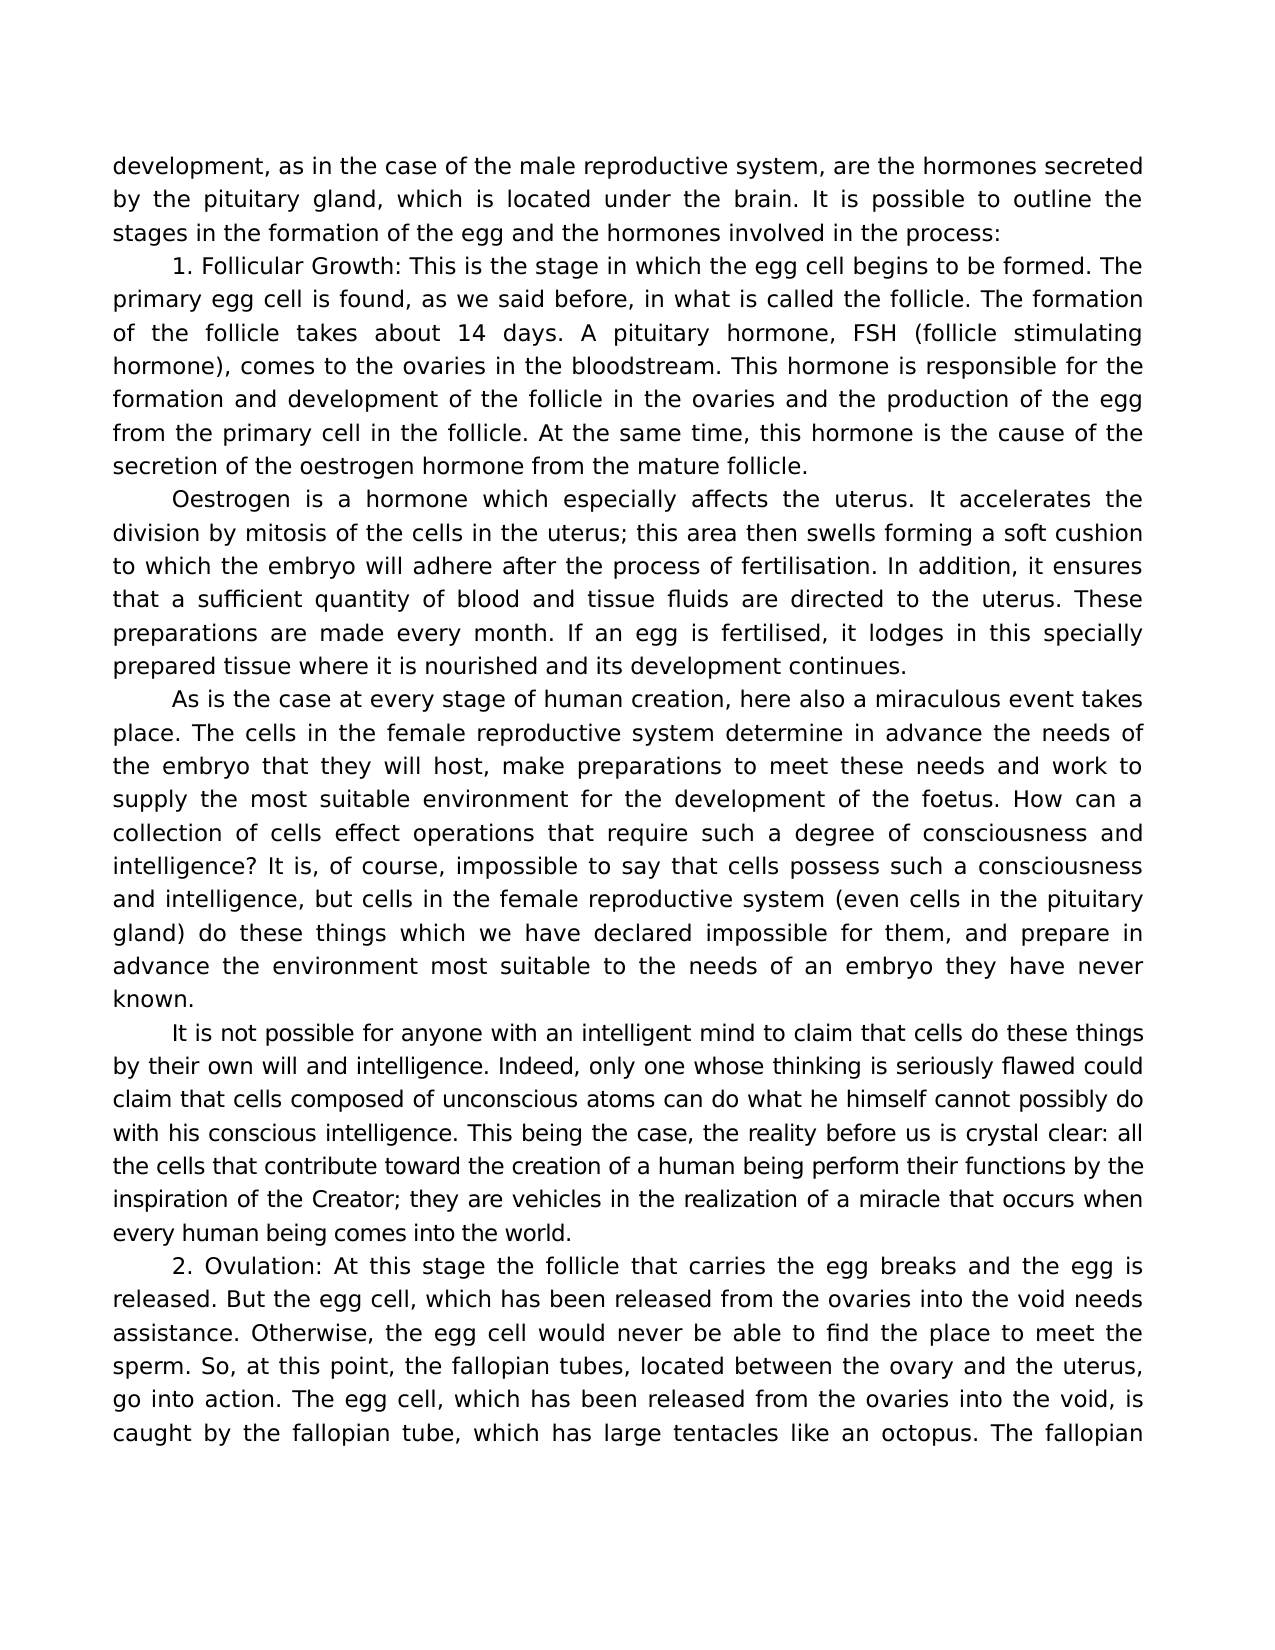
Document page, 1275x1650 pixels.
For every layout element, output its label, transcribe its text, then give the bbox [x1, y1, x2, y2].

text It is not possible for anyone with an intelligent mind to claim that cells do these things by their own will and intelligence. Indeed, only one whose thinking is seriously flawed could claim that cells composed of unconscious atoms can do what he himself cannot possibly do with his conscious intelligence. This being the case, the reality before us is crystal clear: all the cells that contribute toward the creation of a human being perform their functions by the inspiration of the Creator; they are vehicles in the realization of a miracle that occurs when every human being comes into the world. [112, 1014, 1145, 1248]
text development, as in the case of the male reproductive system, are the hormones secreted by the pituitary gland, which is located under the brain. It is possible to outline the stages in the formation of the egg and the hormones involved in the process: [112, 148, 1145, 248]
text As is the case at every stage of human creation, here also a miraculous event takes place. The cells in the female reproductive system determine in advance the needs of the embryo that they will host, make preparations to meet these needs and work to supply the most suitable environment for the development of the foetus. How can a collection of cells effect operations that require such a degree of consciousness and intelligence? It is, of course, impossible to say that cells possess such a consciousness and intelligence, but cells in the female reproductive system (even cells in the pituitary gland) do these things which we have declared impossible for them, and prepare in advance the environment most suitable to the needs of an embryo they have never known. [112, 681, 1145, 1014]
text Oestrogen is a hormone which especially affects the uterus. It accelerates the division by mitosis of the cells in the uterus; this area then swells forming a soft cushion to which the embryo will adhere after the process of fertilisation. In addition, it ensures that a sufficient quantity of blood and tissue fluids are directed to the uterus. These preparations are made every month. If an egg is fertilised, it lodges in this specially prepared tissue where it is nourished and its development continues. [112, 481, 1145, 681]
text 2. Ovulation: At this stage the follicle that carries the egg breaks and the egg is released. But the egg cell, which has been released from the ovaries into the void needs assistance. Otherwise, the egg cell would never be able to find the place to meet the sperm. So, at this point, the fallopian tubes, located between the ovary and the uterus, go into action. The egg cell, which has been released from the ovaries into the void, is caught by the fallopian tube, which has large tentacles like an octopus. The fallopian [112, 1248, 1145, 1448]
text 1. Follicular Growth: This is the stage in which the egg cell begins to be formed. The primary egg cell is found, as we said before, in what is called the follicle. The formation of the follicle takes about 14 days. A pituitary hormone, FSH (follicle stimulating hormone), comes to the ovaries in the bloodstream. This hormone is responsible for the formation and development of the follicle in the ovaries and the production of the egg from the primary cell in the follicle. At the same time, this hormone is the cause of the secretion of the oestrogen hormone from the mature follicle. [112, 248, 1145, 481]
